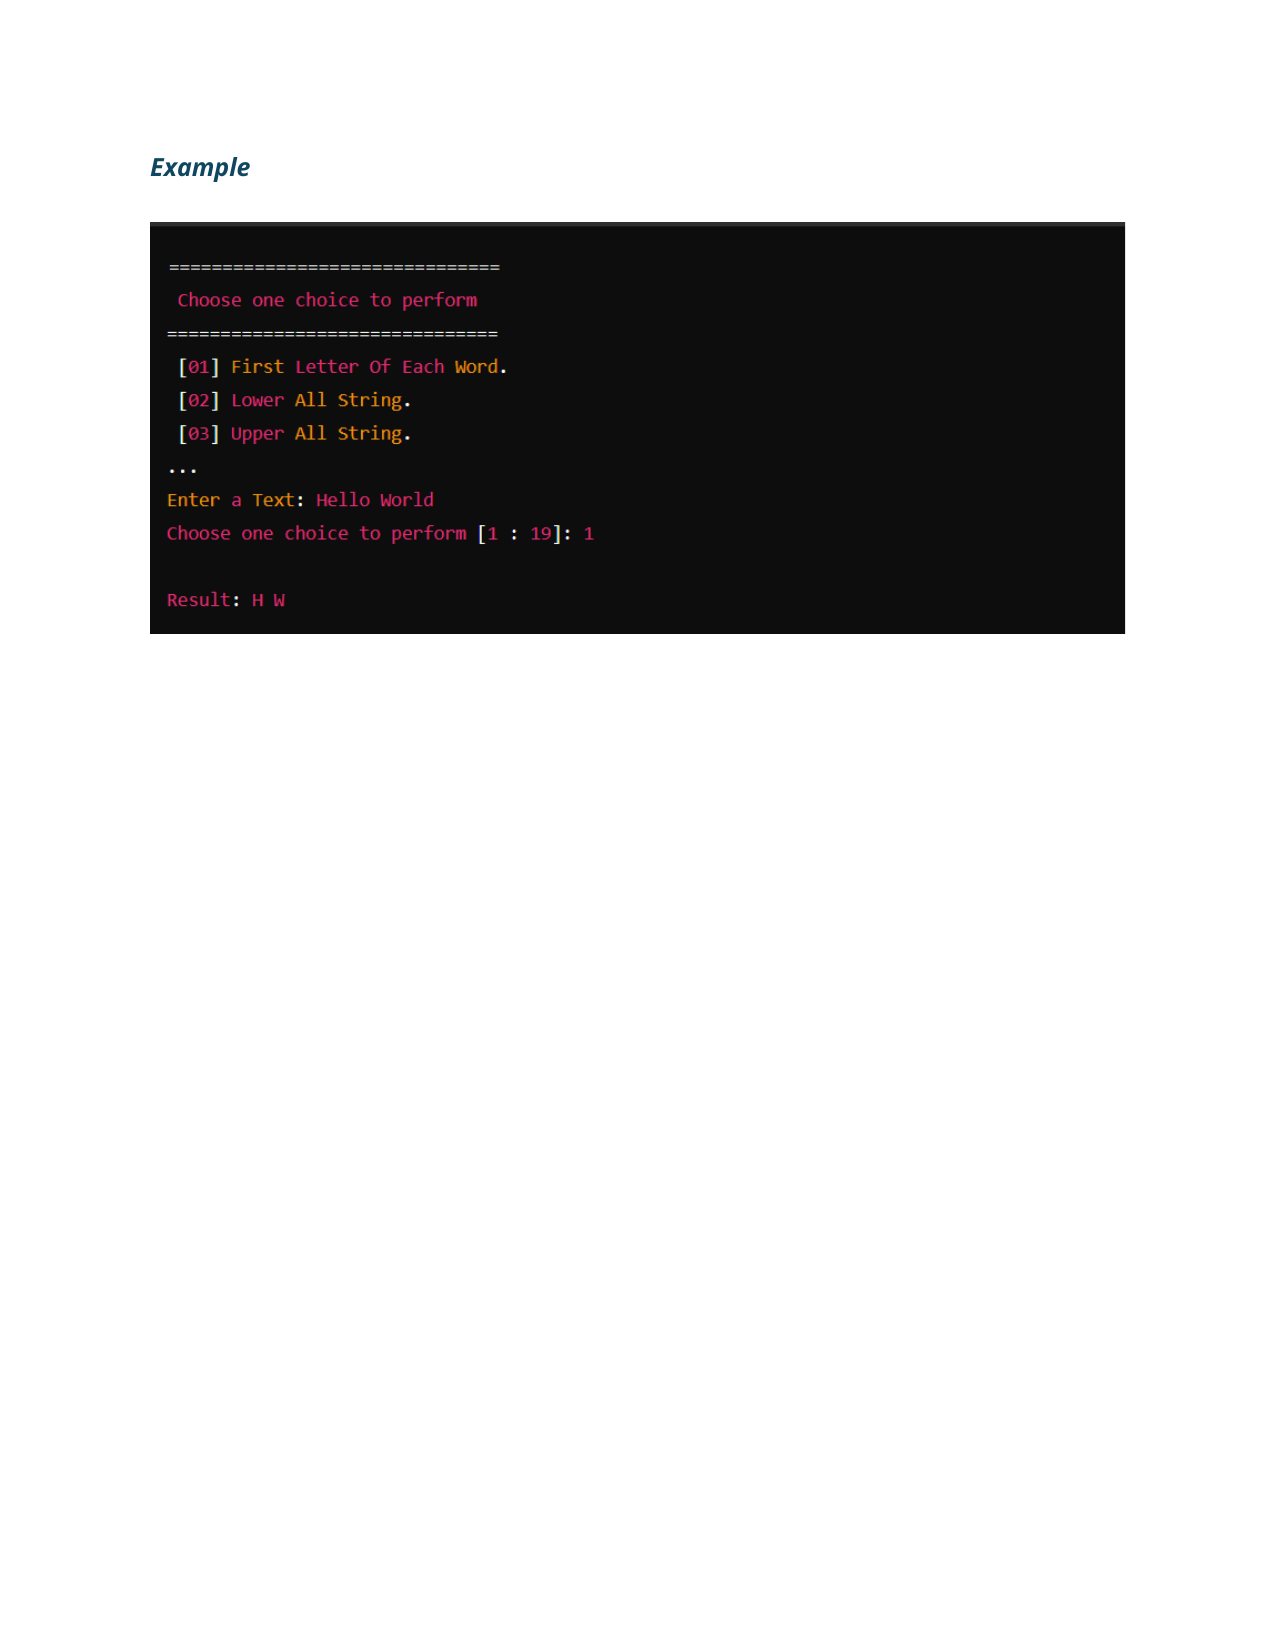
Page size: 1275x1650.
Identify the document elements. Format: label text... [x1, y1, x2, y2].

subtitle Example [150, 150, 1125, 184]
